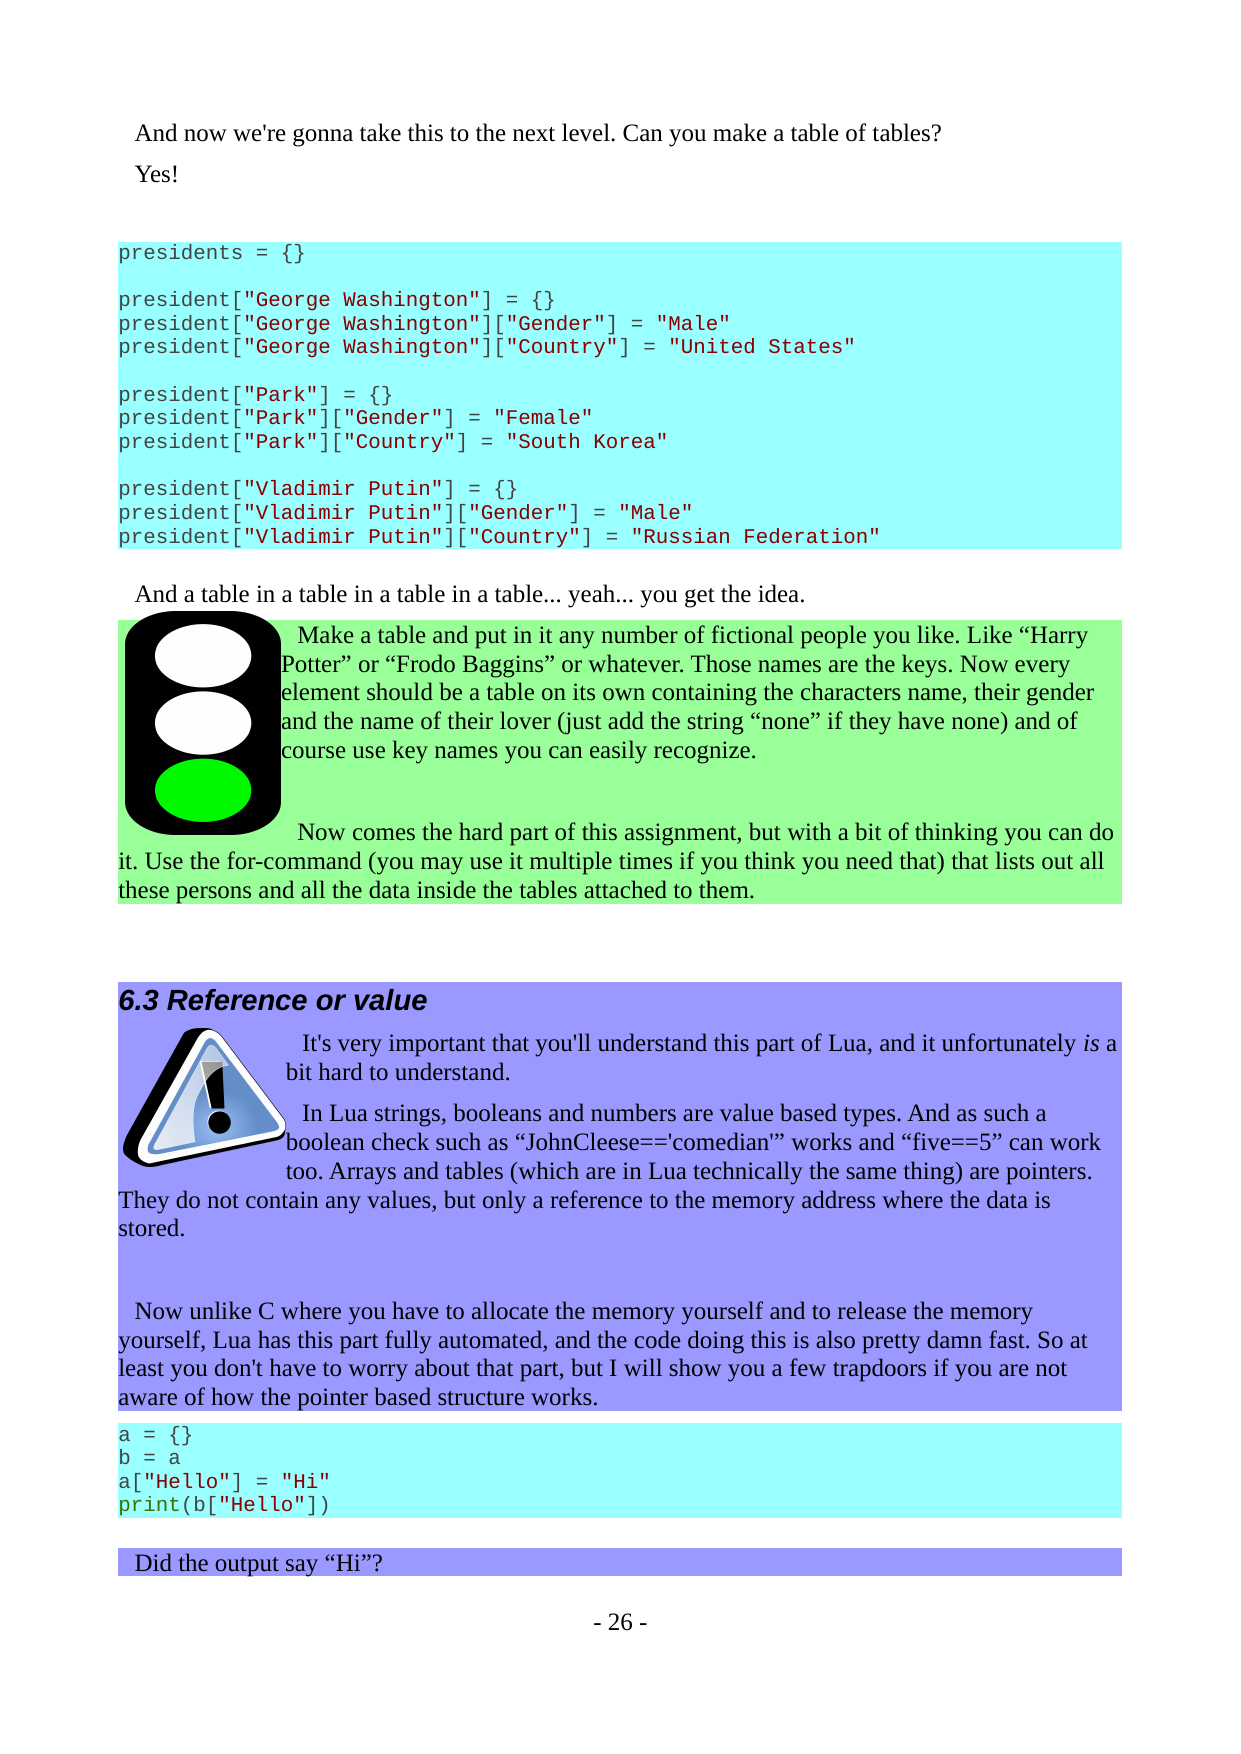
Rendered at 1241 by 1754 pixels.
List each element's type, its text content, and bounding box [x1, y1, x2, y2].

text b = a [118, 1447, 1122, 1471]
text president["George Washington"]["Gender"] = "Male" [118, 313, 1122, 336]
text Now comes the hard part of this assignment, but with a bit of thinking you can do it. Use the for-command (you may use it multiple times if you think you need that) that lists out all these persons and all the data inside the tables attached to them. [118, 817, 1122, 904]
text Yes! [118, 159, 1122, 188]
picture [125, 611, 281, 835]
text president["George Washington"]["Country"] = "United States" [118, 336, 1122, 360]
subtitle 6.3 Reference or value [118, 982, 1122, 1016]
text It's very important that you'll understand this part of Lua, and it unfortunately is a bit hard to understand. [286, 1028, 1122, 1086]
text president["George Washington"] = {} [118, 289, 1122, 313]
text president["Park"]["Country"] = "South Korea" [118, 431, 1122, 455]
text president["Vladimir Putin"]["Gender"] = "Male" [118, 502, 1122, 526]
text president["Park"] = {} [118, 384, 1122, 407]
text And a table in a table in a table in a table... yeah... you get the idea. [118, 579, 1122, 607]
text And now we're gonna take this to the next level. Can you make a table of tables? [118, 118, 1122, 147]
text presidents = {} [118, 242, 1122, 266]
text print(b["Hello"]) [118, 1494, 1122, 1518]
text Now unlike C where you have to allocate the memory yourself and to release the memory yourself, Lua has this part fully automated, and the code doing this is also pretty damn fast. So at least you don't have to worry about that part, but I will show you a few trapdoors if you are not aware of how the pointer based structure works. [118, 1296, 1122, 1411]
text president["Vladimir Putin"] = {} [118, 478, 1122, 502]
text president["Park"]["Gender"] = "Female" [118, 407, 1122, 431]
text a["Hello"] = "Hi" [118, 1471, 1122, 1494]
text president["Vladimir Putin"]["Country"] = "Russian Federation" [118, 526, 1122, 549]
text a = {} [118, 1423, 1122, 1447]
text Did the output say “Hi”? [118, 1548, 1122, 1576]
text Make a table and put in it any number of fictional people you like. Like “Harry Potter” or “Frodo Baggins” or whatever. Those names are the keys. Now every element should be a table on its own containing the characters name, their gender and the name of their lover (just add the string “none” if they have none) and of course use key names you can easily recognize. [281, 620, 1122, 764]
text In Lua strings, booleans and numbers are value based types. And as such a boolean check such as “JohnCleese=='comedian'” works and “five==5” can work too. Arrays and tables (which are in Lua technically the same thing) are pointers. They do not contain any values, but only a reference to the memory address where the data is stored. [118, 1098, 1122, 1242]
picture [123, 1028, 286, 1167]
